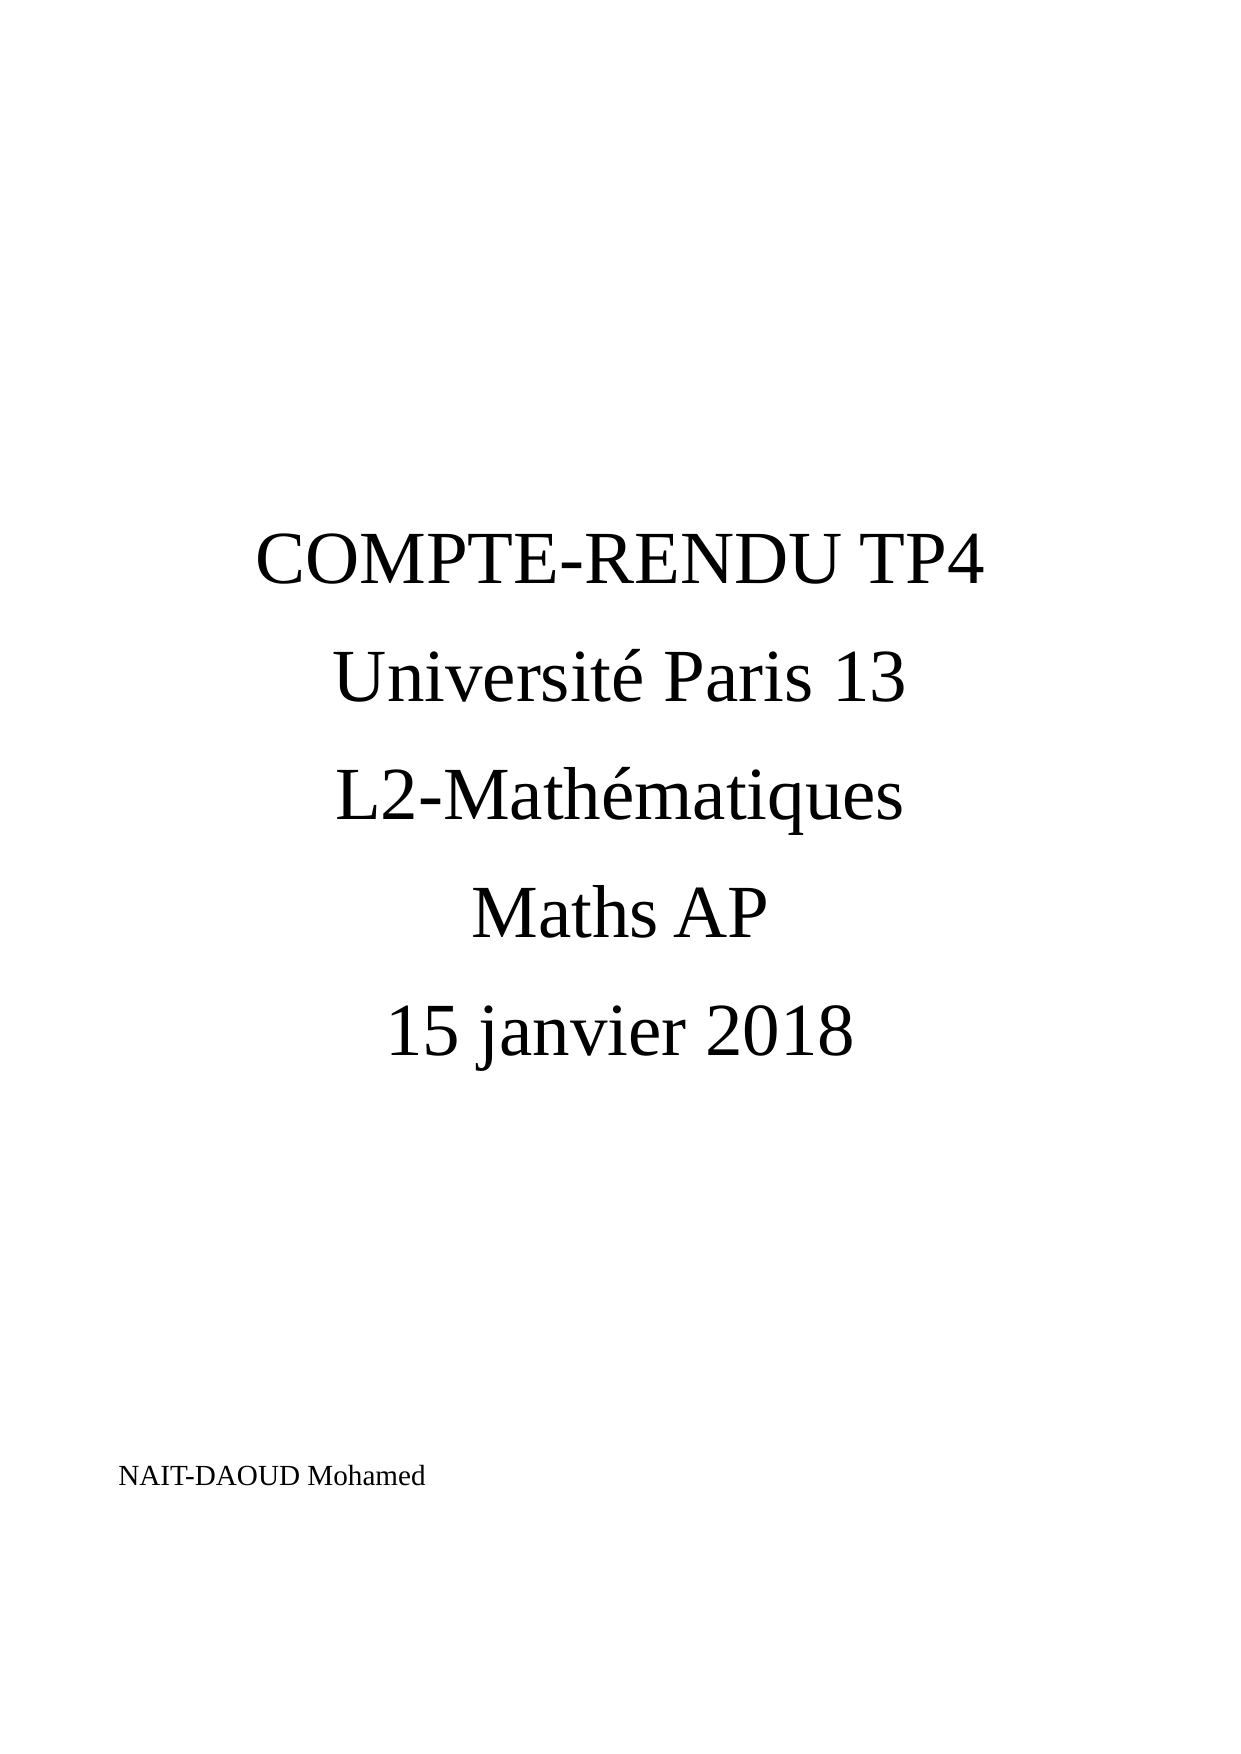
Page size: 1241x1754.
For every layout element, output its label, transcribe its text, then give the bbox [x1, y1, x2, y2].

subtitle NAIT-DAOUD Mohamed [118, 1458, 1122, 1491]
subtitle Maths AP [118, 868, 1122, 954]
subtitle 15 janvier 2018 [118, 986, 1122, 1072]
subtitle Université Paris 13 [118, 632, 1122, 718]
subtitle L2-Mathématiques [118, 749, 1122, 836]
subtitle COMPTE-RENDU TP4 [118, 513, 1122, 600]
